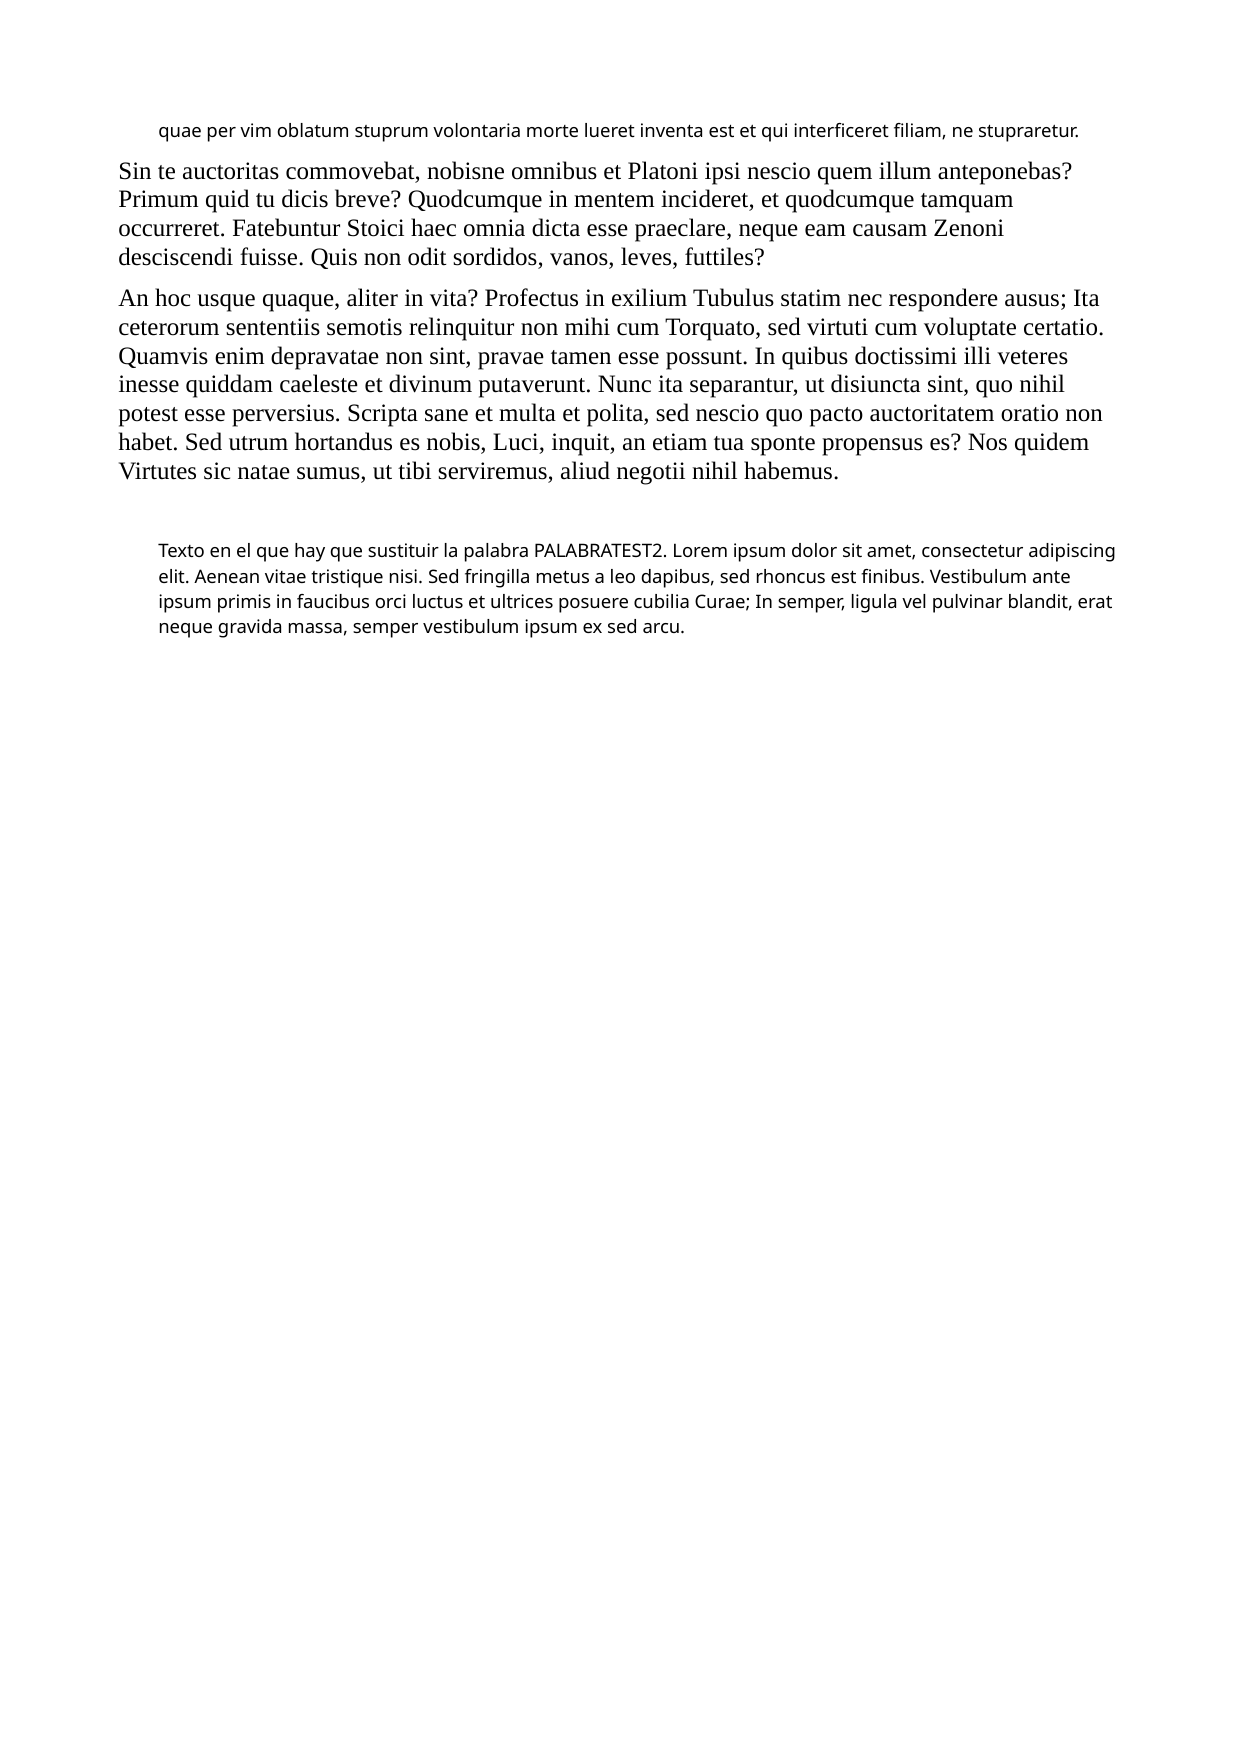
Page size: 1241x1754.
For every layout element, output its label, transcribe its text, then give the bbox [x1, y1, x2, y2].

text An hoc usque quaque, aliter in vita? Profectus in exilium Tubulus statim nec respondere ausus; Ita ceterorum sententiis semotis relinquitur non mihi cum Torquato, sed virtuti cum voluptate certatio. Quamvis enim depravatae non sint, pravae tamen esse possunt. In quibus doctissimi illi veteres inesse quiddam caeleste et divinum putaverunt. Nunc ita separantur, ut disiuncta sint, quo nihil potest esse perversius. Scripta sane et multa et polita, sed nescio quo pacto auctoritatem oratio non habet. Sed utrum hortandus es nobis, Luci, inquit, an etiam tua sponte propensus es? Nos quidem Virtutes sic natae sumus, ut tibi serviremus, aliud negotii nihil habemus. [118, 283, 1122, 484]
text quae per vim oblatum stuprum volontaria morte lueret inventa est et qui interficeret filiam, ne stupraretur. [158, 118, 1122, 143]
list Texto en el que hay que sustituir la palabra PALABRATEST2. Lorem ipsum dolor sit amet, consectetur adipiscing elit. Aenean vitae tristique nisi. Sed fringilla metus a leo dapibus, sed rhoncus est finibus. Vestibulum ante ipsum primis in faucibus orci luctus et ultrices posuere cubilia Curae; In semper, ligula vel pulvinar blandit, erat neque gravida massa, semper vestibulum ipsum ex sed arcu. [158, 538, 1122, 639]
text Sin te auctoritas commovebat, nobisne omnibus et Platoni ipsi nescio quem illum anteponebas? Primum quid tu dicis breve? Quodcumque in mentem incideret, et quodcumque tamquam occurreret. Fatebuntur Stoici haec omnia dicta esse praeclare, neque eam causam Zenoni desciscendi fuisse. Quis non odit sordidos, vanos, leves, futtiles? [118, 156, 1122, 271]
